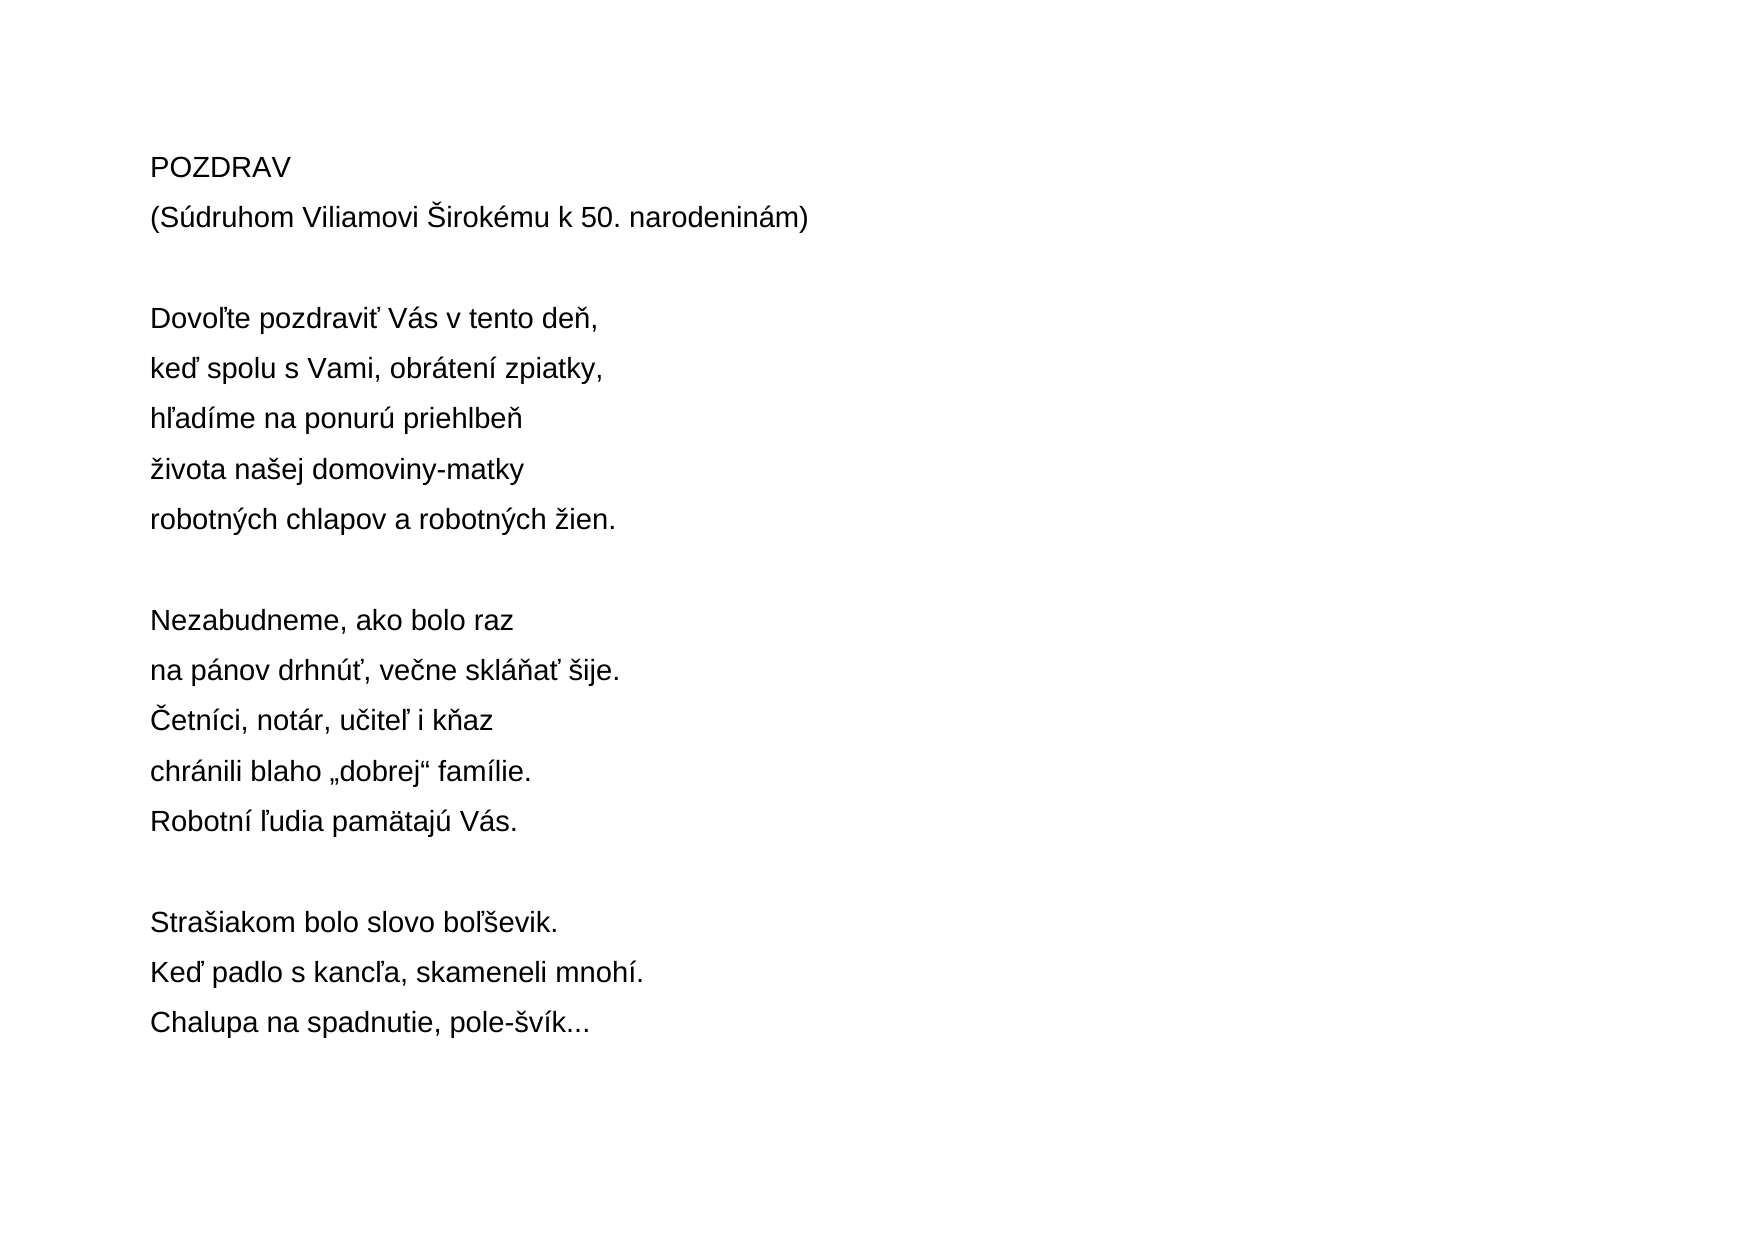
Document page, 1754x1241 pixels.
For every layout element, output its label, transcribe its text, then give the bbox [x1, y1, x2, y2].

text POZDRAV [150, 150, 1243, 183]
text života našej domoviny-matky [150, 452, 1243, 485]
text Keď padlo s kancľa, skameneli mnohí. [150, 955, 1243, 988]
text Četníci, notár, učiteľ i kňaz [150, 703, 1243, 737]
text hľadíme na ponurú priehlbeň [150, 402, 1243, 435]
text chránili blaho „dobrej“ famílie. [150, 754, 1243, 787]
text keď spolu s Vami, obrátení zpiatky, [150, 351, 1243, 385]
text Strašiakom bolo slovo boľševik. [150, 905, 1243, 938]
text (Súdruhom Viliamovi Širokému k 50. narodeninám) [150, 200, 1243, 234]
text Nezabudneme, ako bolo raz [150, 603, 1243, 636]
text Chalupa na spadnutie, pole-švík... [150, 1005, 1243, 1039]
text robotných chlapov a robotných žien. [150, 502, 1243, 536]
text na pánov drhnúť, večne skláňať šije. [150, 653, 1243, 687]
text Dovoľte pozdraviť Vás v tento deň, [150, 301, 1243, 334]
text Robotní ľudia pamätajú Vás. [150, 804, 1243, 838]
